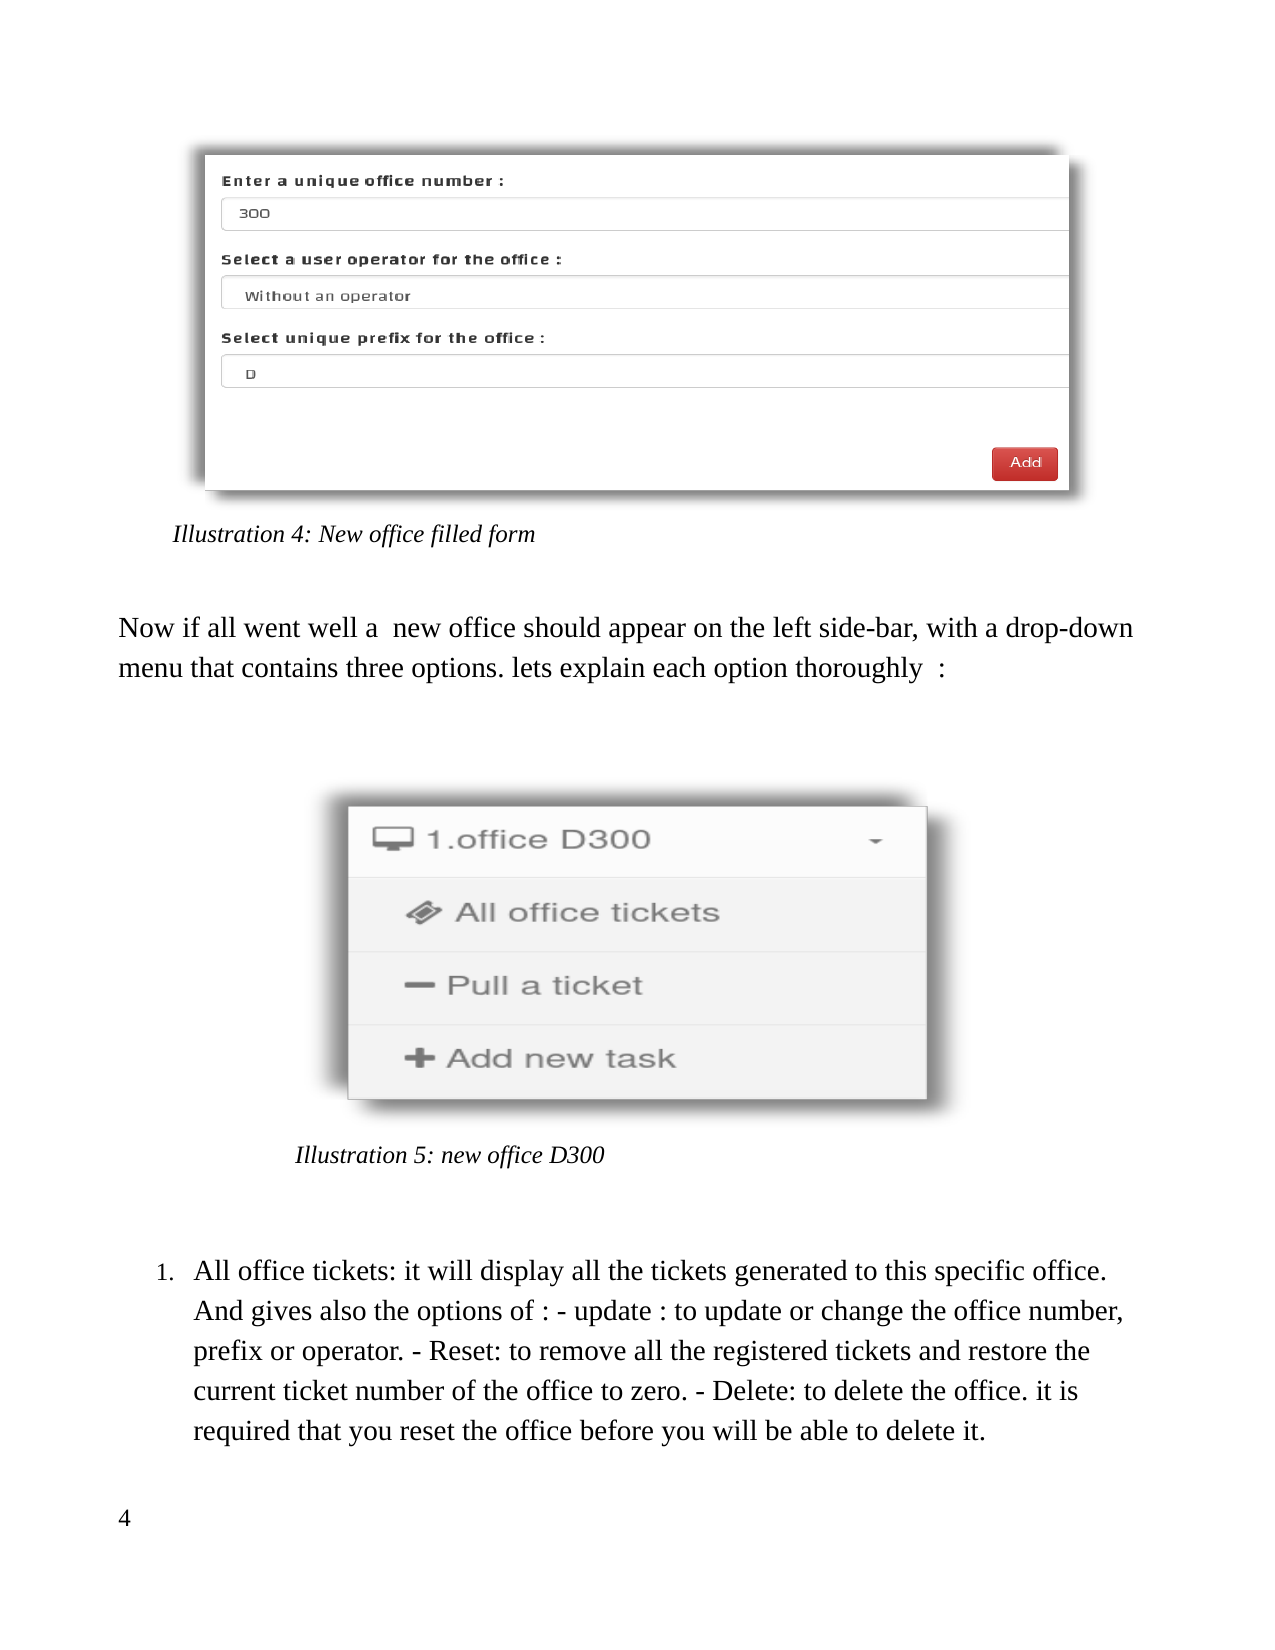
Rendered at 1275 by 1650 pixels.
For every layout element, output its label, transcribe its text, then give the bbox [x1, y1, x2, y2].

picture [295, 772, 980, 1135]
text Now if all went well a new office should appear on the left side-bar, with a drop-down menu that contains three options. lets explain each option thoroughly : [118, 610, 1157, 683]
text Illustration 5: new office D300 [295, 1135, 980, 1168]
picture [172, 130, 1103, 515]
text Illustration 4: New office filled form [172, 515, 1103, 548]
list All office tickets: it will display all the tickets generated to this specific office. And gives also the options of : - update : to update or change the office number, prefix or operator. - Reset: to remove all the registered tickets and restore the current ticket number of the office to zero. - Delete: to delete the office. it is required that you reset the office before you will be able to delete it. [156, 1253, 1157, 1447]
